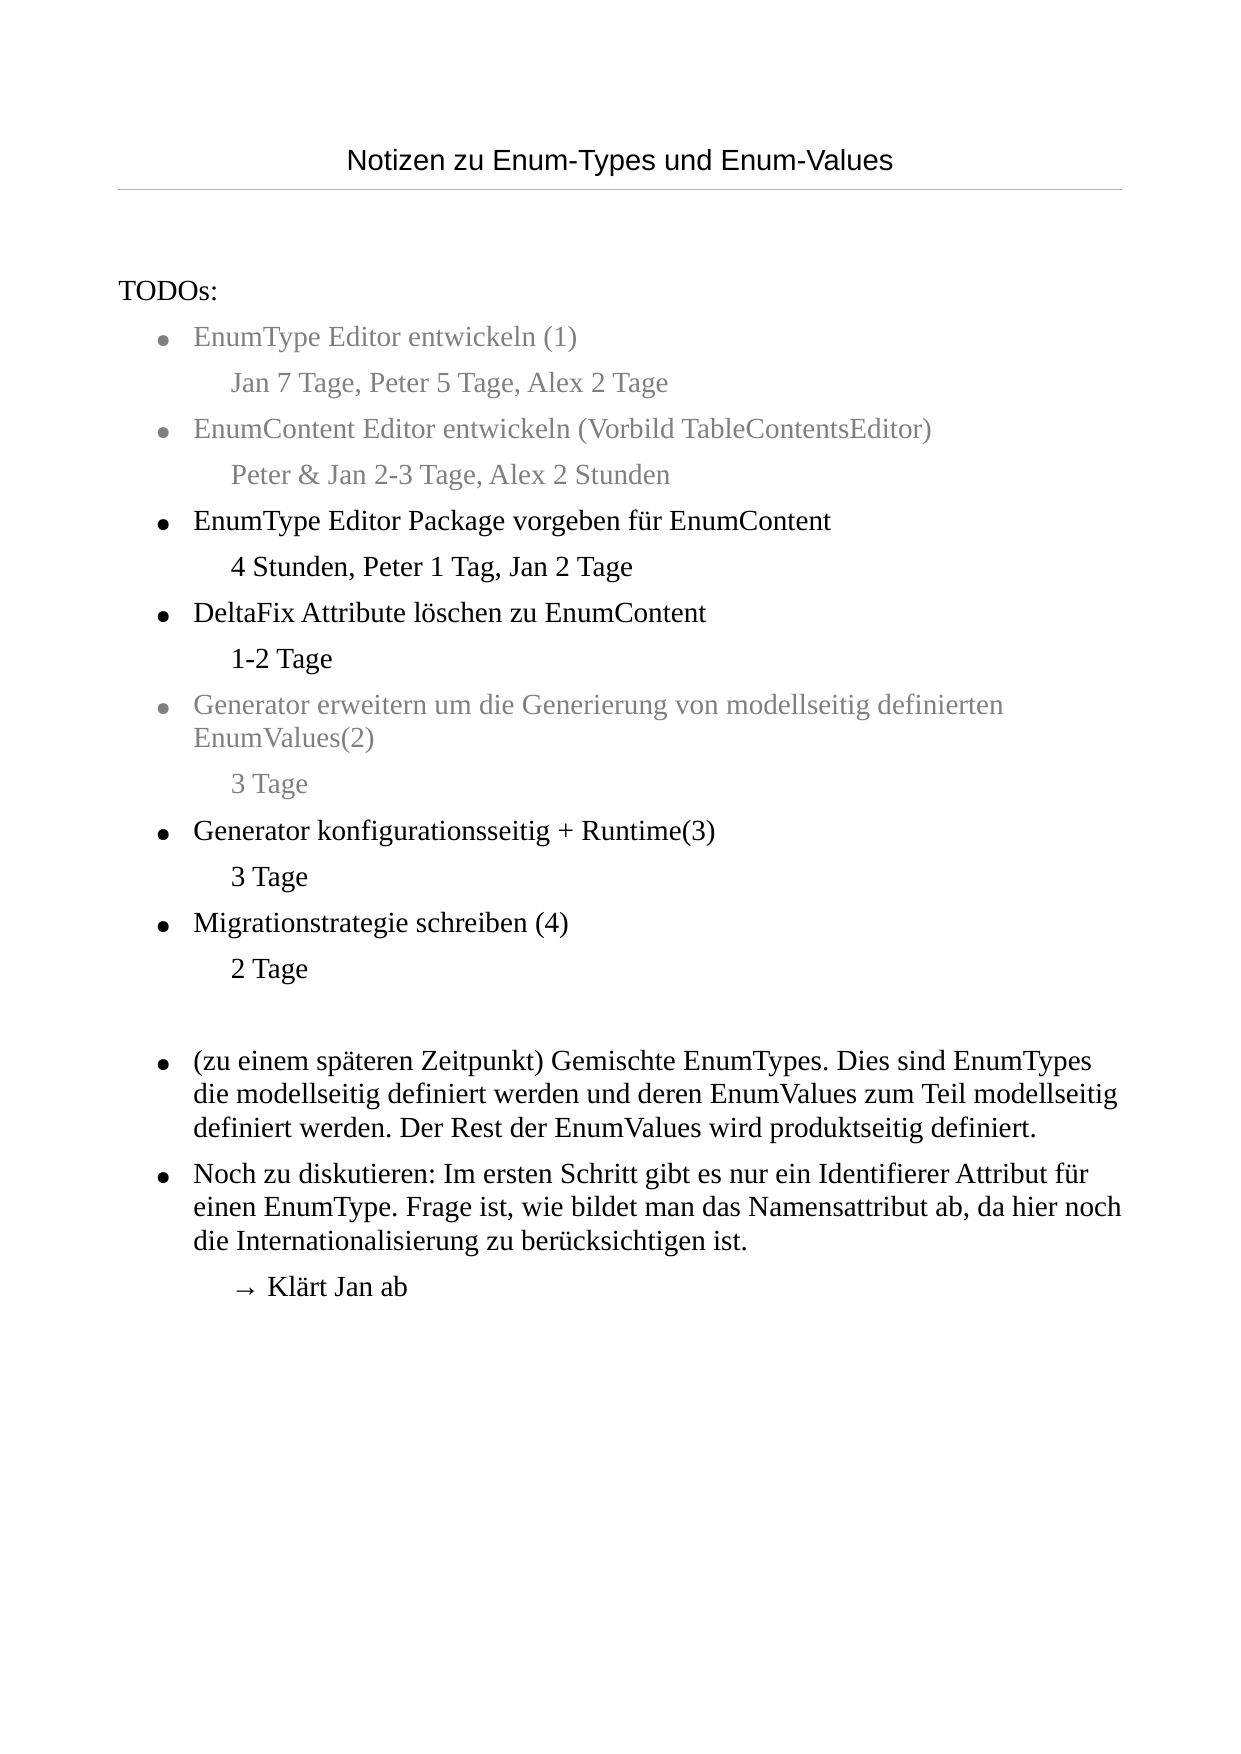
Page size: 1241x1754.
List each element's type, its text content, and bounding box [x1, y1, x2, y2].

list 3 Tage [193, 767, 1122, 800]
list Noch zu diskutieren: Im ersten Schritt gibt es nur ein Identifierer Attribut für einen EnumType. Frage ist, wie bildet man das Namensattribut ab, da hier noch die Internationalisierung zu berücksichtigen ist. [156, 1156, 1122, 1257]
list 2 Tage [193, 951, 1122, 984]
list 3 Tage [193, 859, 1122, 892]
list Generator konfigurationsseitig + Runtime(3) [156, 813, 1122, 846]
list Generator erweitern um die Generierung von modellseitig definierten EnumValues(2) [156, 687, 1122, 754]
list DeltaFix Attribute löschen zu EnumContent [156, 595, 1122, 628]
list Peter & Jan 2-3 Tage, Alex 2 Stunden [193, 457, 1122, 490]
text TODOs: [118, 272, 1122, 306]
subtitle Notizen zu Enum-Types und Enum-Values [118, 143, 1122, 177]
list → Klärt Jan ab [193, 1269, 1122, 1303]
list 4 Stunden, Peter 1 Tag, Jan 2 Tage [193, 549, 1122, 582]
list EnumType Editor Package vorgeben für EnumContent [156, 503, 1122, 536]
list (zu einem späteren Zeitpunkt) Gemischte EnumTypes. Dies sind EnumTypes die modellseitig definiert werden und deren EnumValues zum Teil modellseitig definiert werden. Der Rest der EnumValues wird produktseitig definiert. [156, 1043, 1122, 1143]
list Migrationstrategie schreiben (4) [156, 905, 1122, 938]
list Jan 7 Tage, Peter 5 Tage, Alex 2 Tage [193, 365, 1122, 398]
list 1-2 Tage [193, 641, 1122, 674]
list EnumContent Editor entwickeln (Vorbild TableContentsEditor) [156, 411, 1122, 444]
list EnumType Editor entwickeln (1) [156, 319, 1122, 352]
